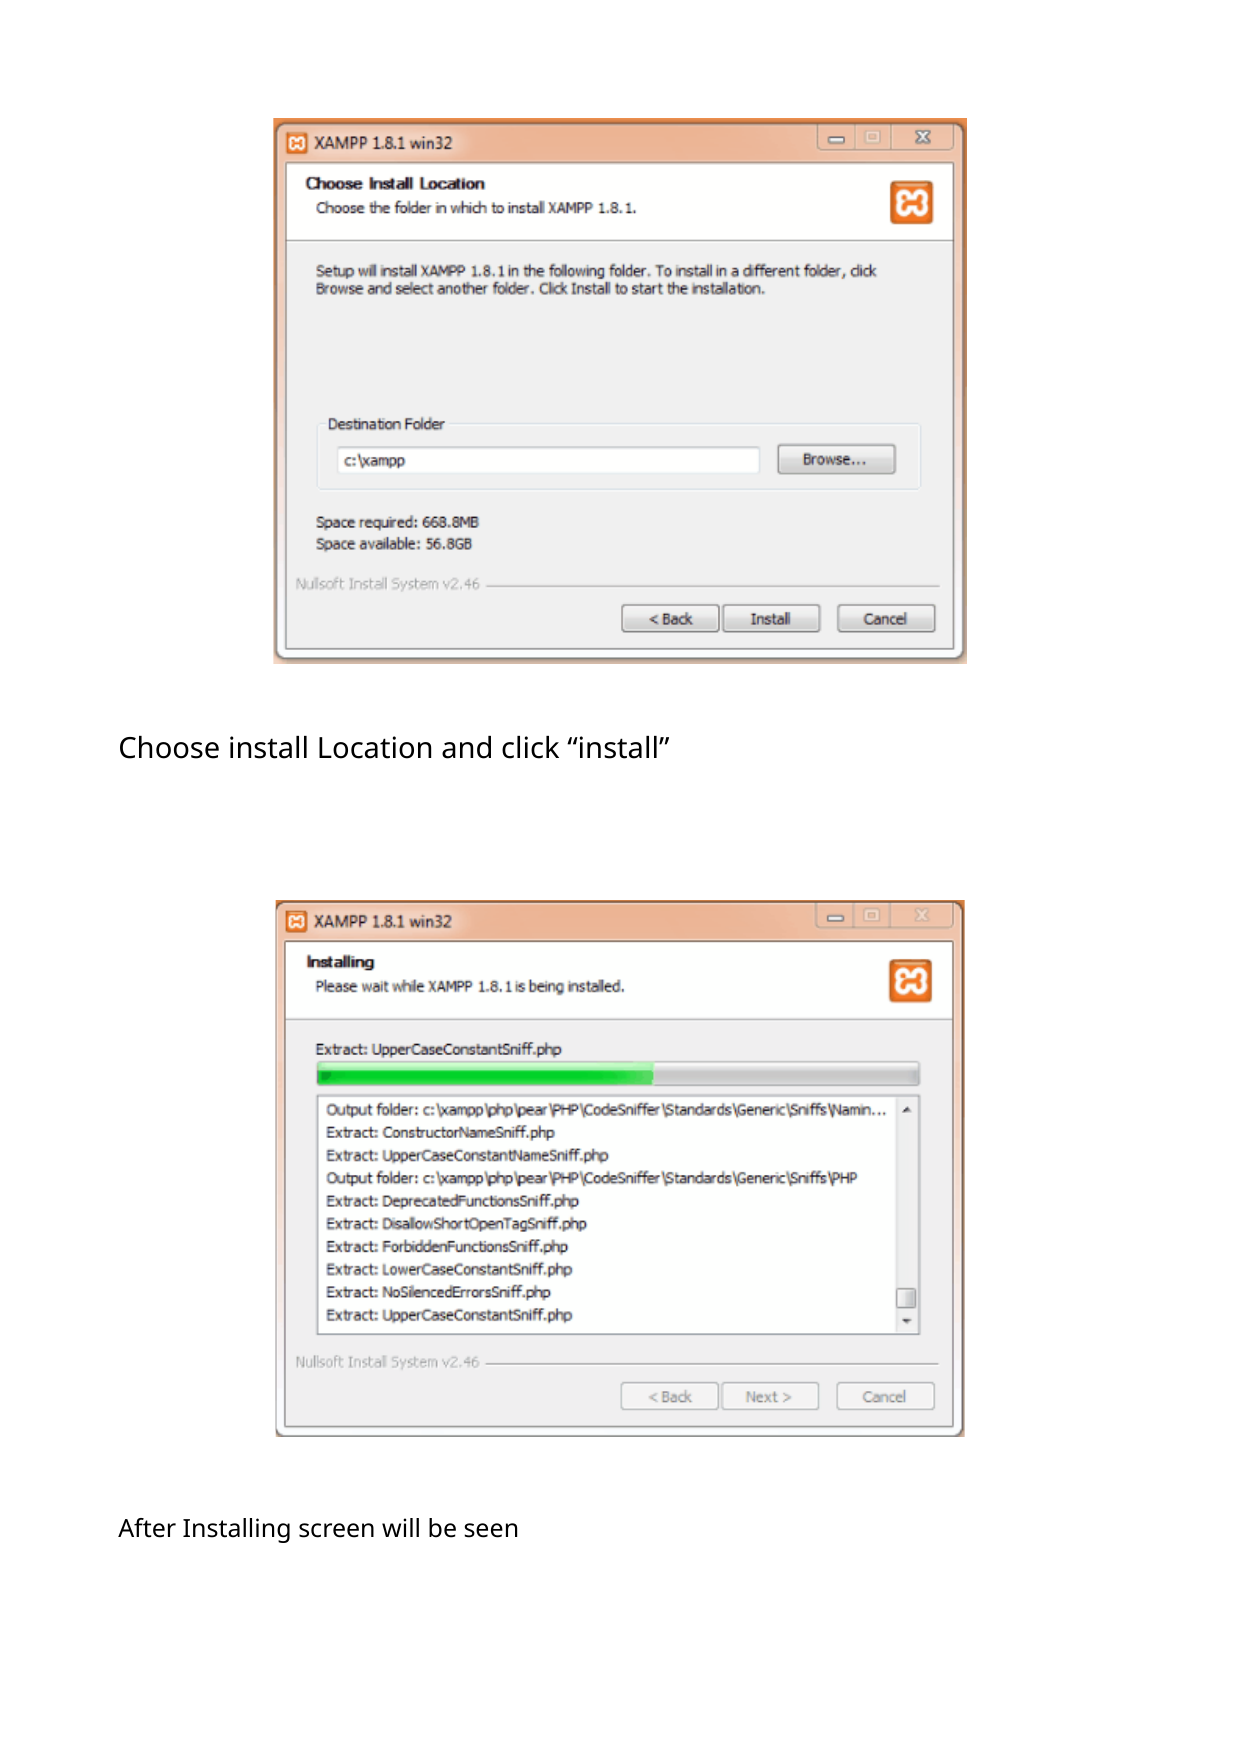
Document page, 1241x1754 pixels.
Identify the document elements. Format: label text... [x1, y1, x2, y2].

text After Installing screen will be seen [118, 1510, 1122, 1544]
picture [275, 900, 965, 1437]
picture [273, 118, 967, 664]
text Choose install Location and click “install” [118, 728, 1122, 767]
